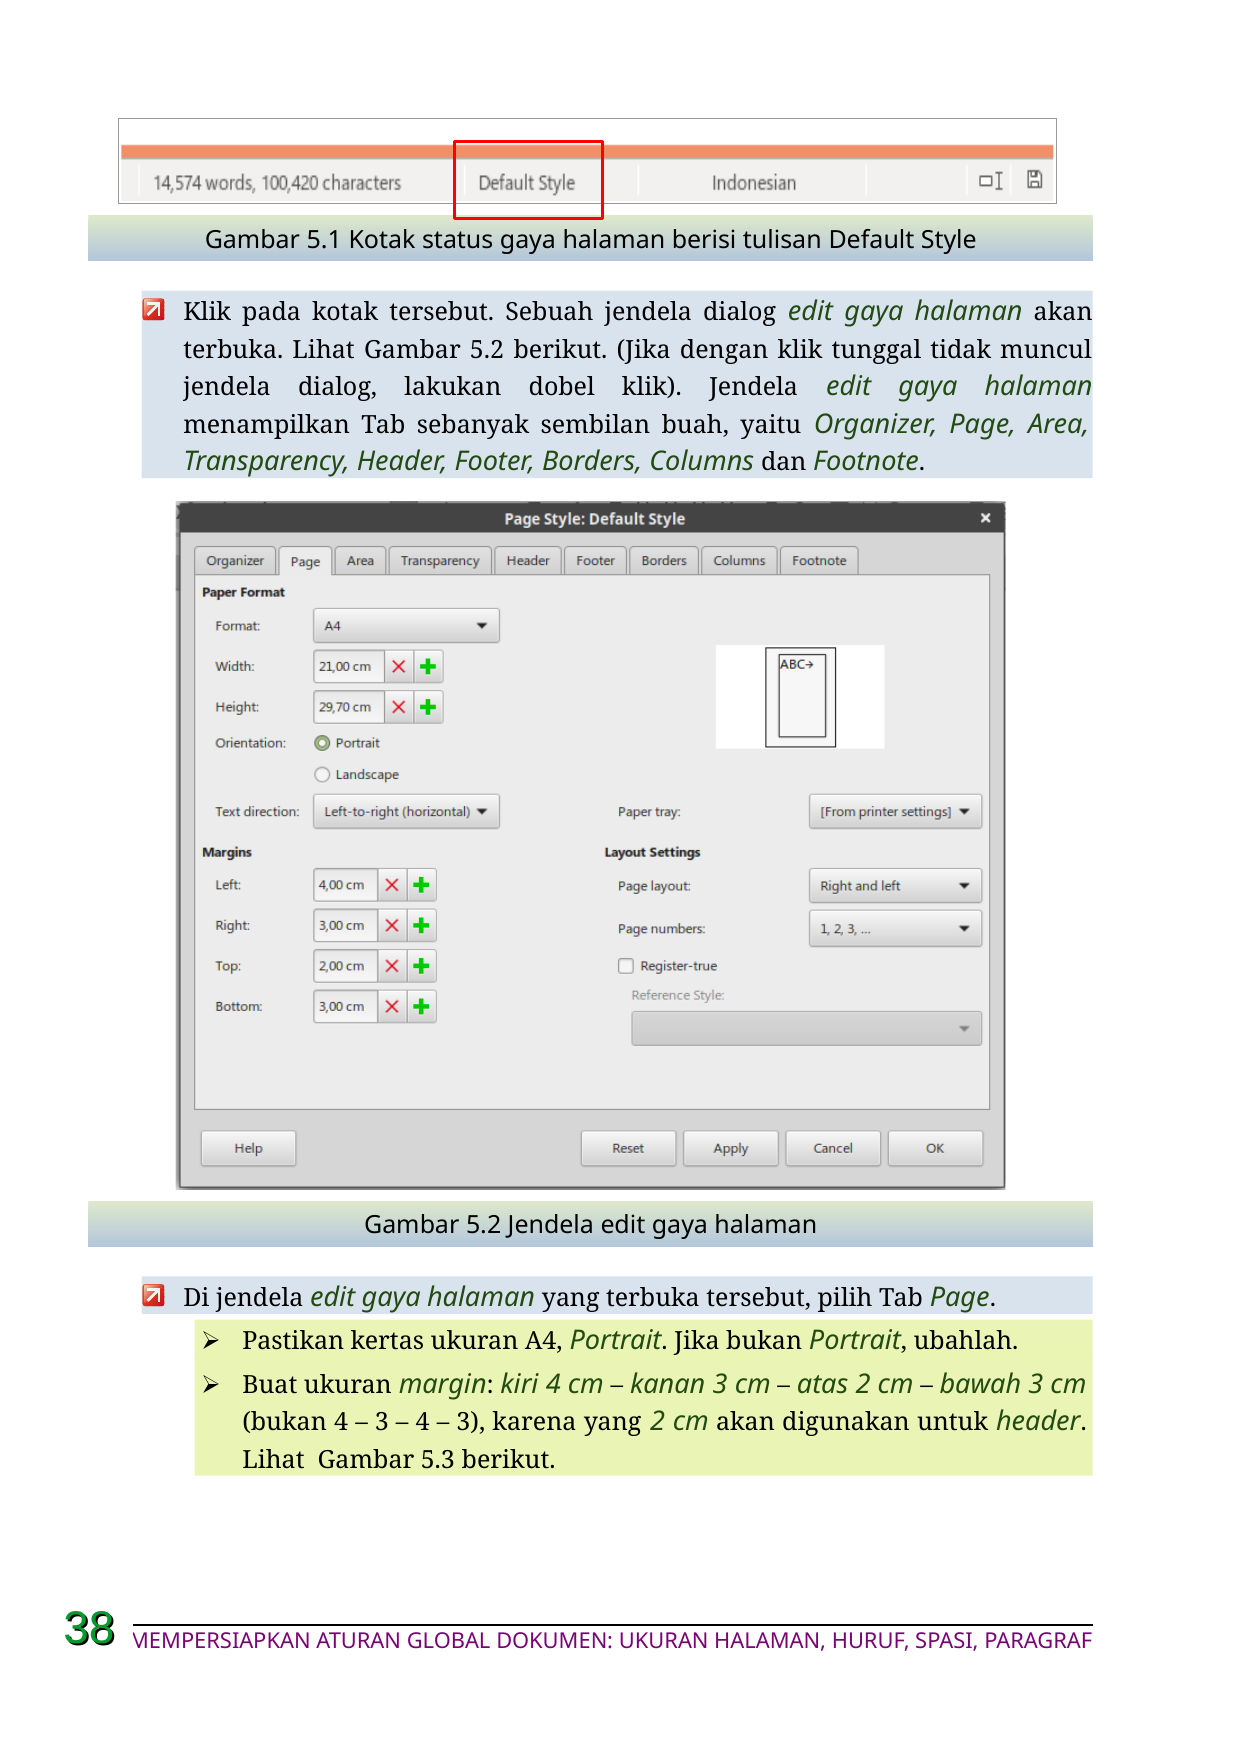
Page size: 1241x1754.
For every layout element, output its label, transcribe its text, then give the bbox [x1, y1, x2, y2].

text Gambar 5.1 Kotak status gaya halaman berisi tulisan Default Style [88, 215, 1093, 261]
list Klik pada kotak tersebut. Sebuah jendela dialog edit gaya halaman akan terbuka. Lihat Gambar 5.2 berikut. (Jika dengan klik tunggal tidak muncul jendela dialog, lakukan dobel klik). Jendela edit gaya halaman menampilkan Tab sebanyak sembilan buah, yaitu Organizer, Page, Area, Transparency, Header, Footer, Borders, Columns dan Footnote. [142, 291, 1093, 478]
list Di jendela edit gaya halaman yang terbuka tersebut, pilih Tab Page. [142, 1276, 1093, 1314]
picture [175, 501, 1006, 1190]
list Buat ukuran margin: kiri 4 cm – kanan 3 cm – atas 2 cm – bawah 3 cm (bukan 4 – 3 – 4 – 3), karena yang 2 cm akan digunakan untuk header. Lihat Gambar 5.3 berikut. [195, 1363, 1093, 1476]
picture [121, 121, 1054, 201]
picture [456, 143, 601, 201]
text Gambar 5.2 Jendela edit gaya halaman [88, 1201, 1093, 1247]
list Pastikan kertas ukuran A4, Portrait. Jika bukan Portrait, ubahlah. [195, 1320, 1093, 1357]
